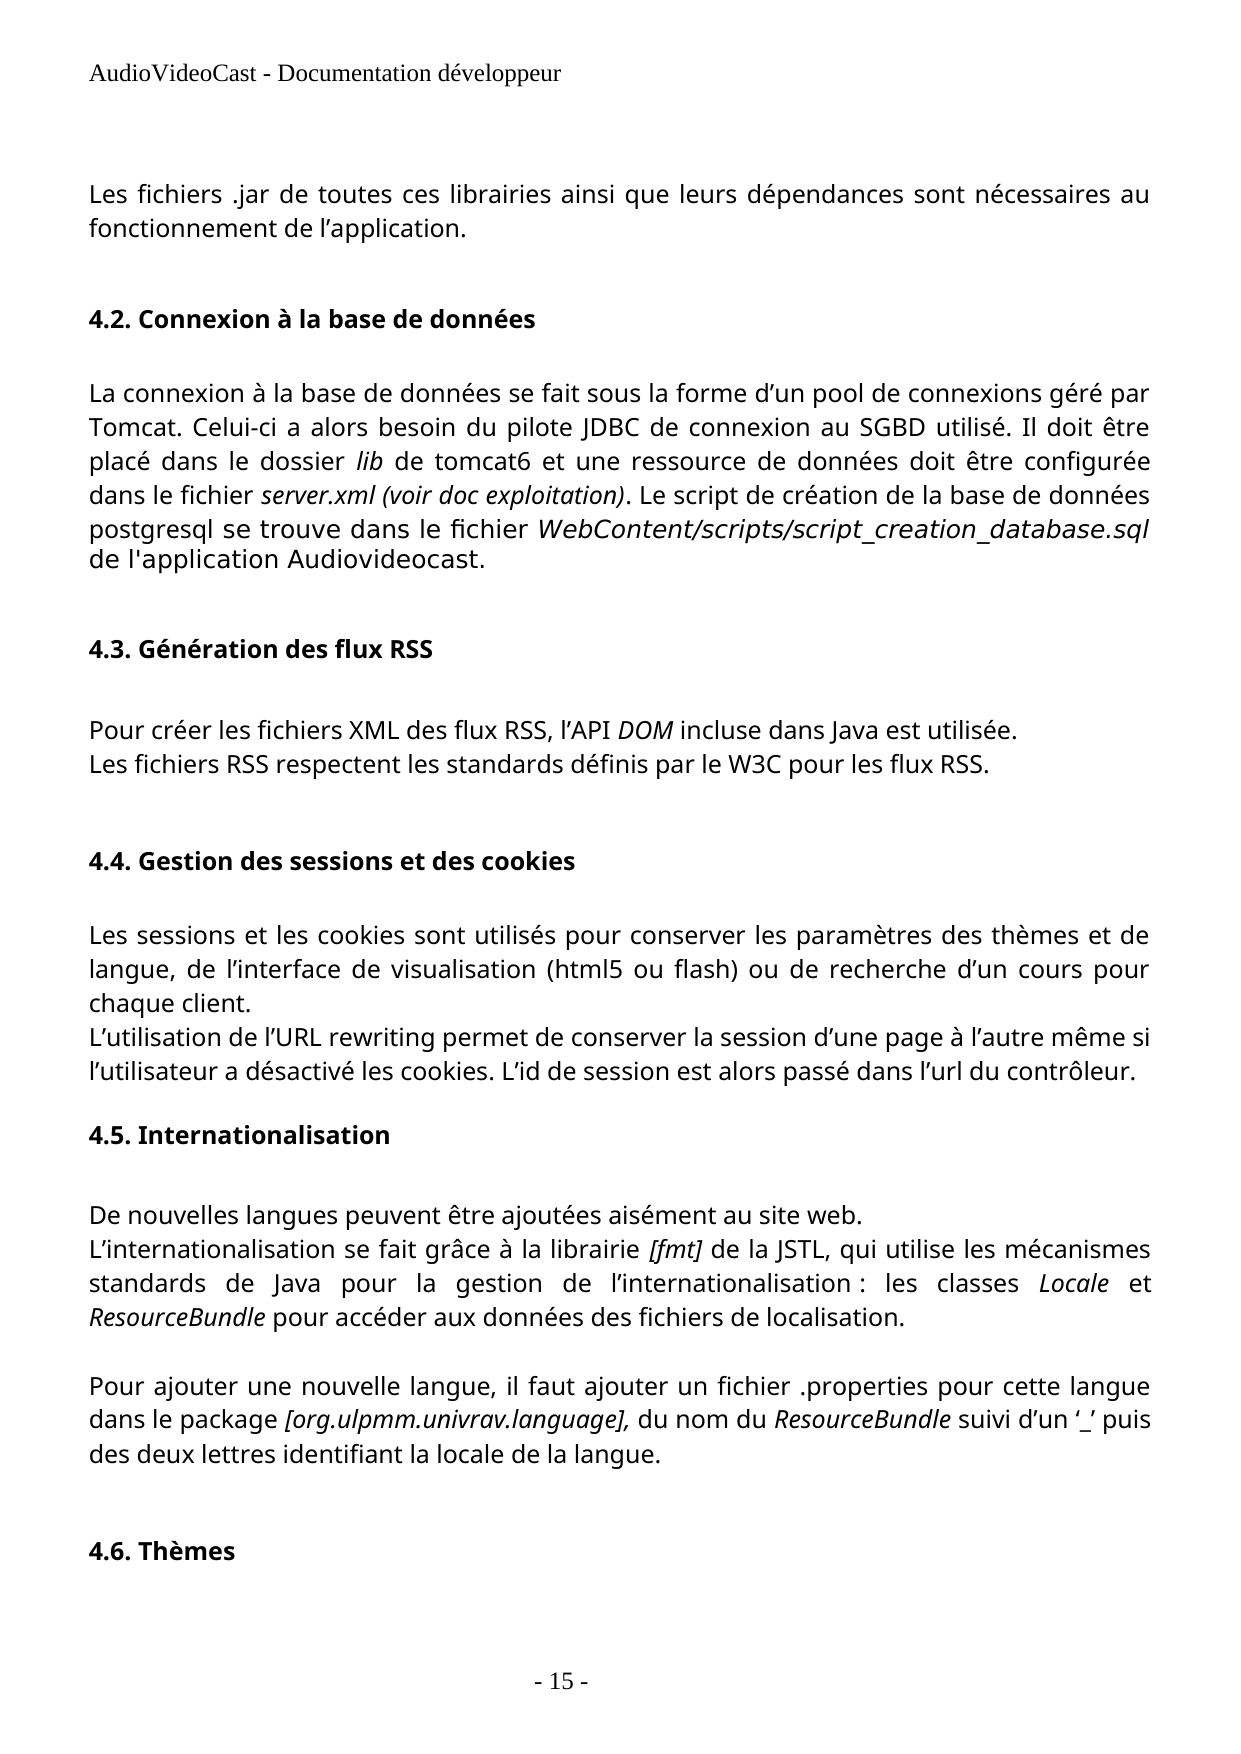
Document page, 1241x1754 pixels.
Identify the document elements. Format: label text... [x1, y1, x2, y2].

text Les fichiers RSS respectent les standards définis par le W3C pour les flux RSS. [88, 746, 1152, 780]
text De nouvelles langues peuvent être ajoutées aisément au site web. [88, 1198, 1152, 1232]
text Les sessions et les cookies sont utilisés pour conserver les paramètres des thèmes et de langue, de l’interface de visualisation (html5 ou flash) ou de recherche d’un cours pour chaque client. [88, 918, 1152, 1020]
text La connexion à la base de données se fait sous la forme d’un pool de connexions géré par Tomcat. Celui-ci a alors besoin du pilote JDBC de connexion au SGBD utilisé. Il doit être placé dans le dossier lib de tomcat6 et une ressource de données doit être configurée dans le fichier server.xml (voir doc exploitation). Le script de création de la base de données postgresql se trouve dans le fichier WebContent/scripts/script_creation_database.sql de l'application Audiovideocast. [88, 375, 1152, 575]
subtitle 4.5. Internationalisation [88, 1117, 1152, 1151]
subtitle 4.4. Gestion des sessions et des cookies [88, 844, 1152, 878]
subtitle 4.6. Thèmes [88, 1533, 1152, 1568]
subtitle 4.3. Génération des flux RSS [88, 632, 1152, 666]
subtitle 4.2. Connexion à la base de données [88, 301, 1152, 335]
text Pour ajouter une nouvelle langue, il faut ajouter un fichier .properties pour cette langue dans le package [org.ulpmm.univrav.language], du nom du ResourceBundle suivi d’un ‘_’ puis des deux lettres identifiant la locale de la langue. [88, 1368, 1152, 1470]
text L’utilisation de l’URL rewriting permet de conserver la session d’une page à l’autre même si l’utilisateur a désactivé les cookies. L’id de session est alors passé dans l’url du contrôleur. [88, 1020, 1152, 1088]
text Les fichiers .jar de toutes ces librairies ainsi que leurs dépendances sont nécessaires au fonctionnement de l’application. [88, 176, 1152, 244]
text L’internationalisation se fait grâce à la librairie [fmt] de la JSTL, qui utilise les mécanismes standards de Java pour la gestion de l’internationalisation : les classes Locale et ResourceBundle pour accéder aux données des fichiers de localisation. [88, 1232, 1152, 1334]
text Pour créer les fichiers XML des flux RSS, l’API DOM incluse dans Java est utilisée. [88, 712, 1152, 746]
